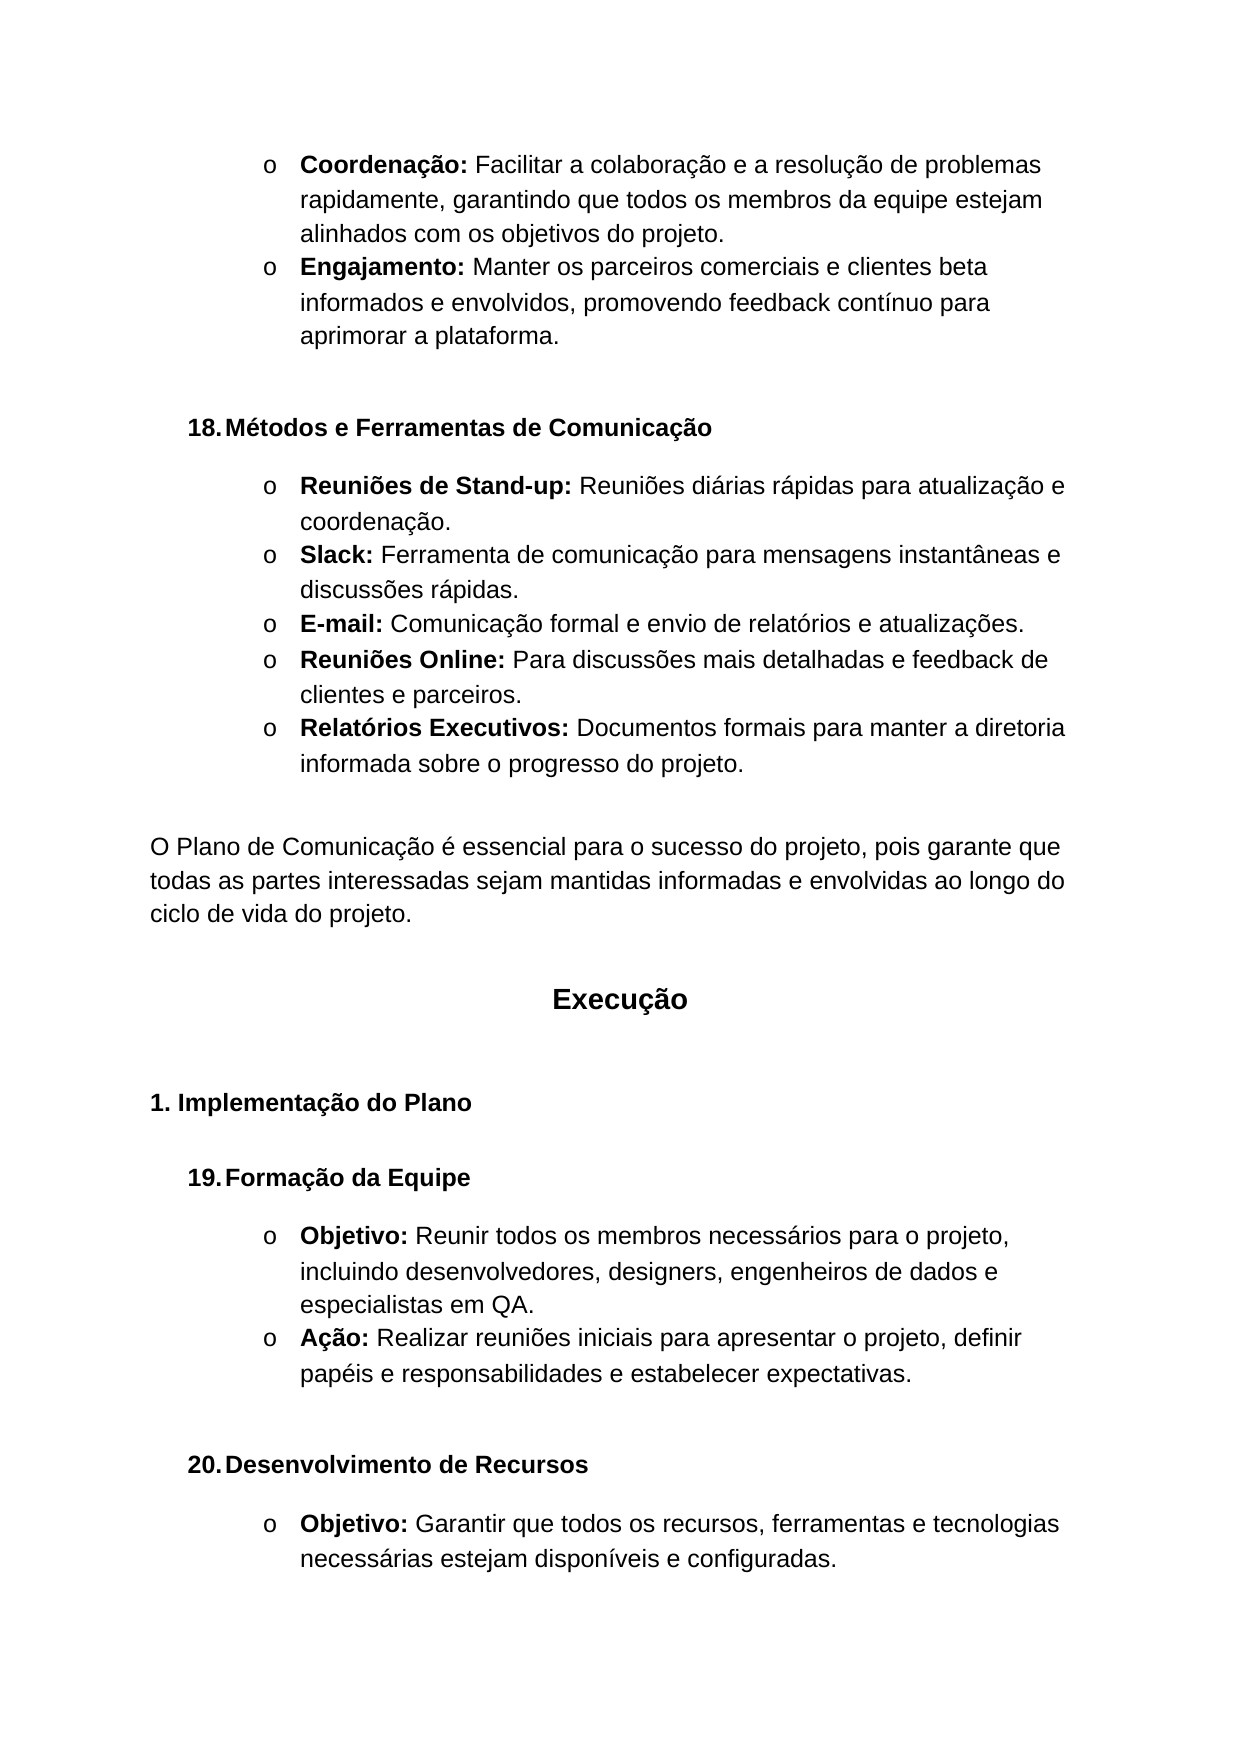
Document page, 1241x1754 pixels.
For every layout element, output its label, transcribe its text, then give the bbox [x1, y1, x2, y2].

list Reuniões Online: Para discussões mais detalhadas e feedback de clientes e parceiros. [262, 644, 1090, 709]
text Execução [150, 982, 1090, 1016]
list Desenvolvimento de Recursos [187, 1451, 1090, 1479]
list Ação: Realizar reuniões iniciais para apresentar o projeto, definir papéis e responsabilidades e estabelecer expectativas. [262, 1323, 1090, 1388]
list Coordenação: Facilitar a colaboração e a resolução de problemas rapidamente, garantindo que todos os membros da equipe estejam alinhados com os objetivos do projeto. [262, 150, 1090, 248]
text O Plano de Comunicação é essencial para o sucesso do projeto, pois garante que todas as partes interessadas sejam mantidas informadas e envolvidas ao longo do ciclo de vida do projeto. [150, 832, 1090, 928]
list Slack: Ferramenta de comunicação para mensagens instantâneas e discussões rápidas. [262, 540, 1090, 604]
list Objetivo: Garantir que todos os recursos, ferramentas e tecnologias necessárias estejam disponíveis e configuradas. [262, 1509, 1090, 1573]
list Objetivo: Reunir todos os membros necessários para o projeto, incluindo desenvolvedores, designers, engenheiros de dados e especialistas em QA. [262, 1221, 1090, 1319]
list E-mail: Comunicação formal e envio de relatórios e atualizações. [262, 609, 1090, 640]
list Métodos e Ferramentas de Comunicação [187, 413, 1090, 441]
list Reuniões de Stand-up: Reuniões diárias rápidas para atualização e coordenação. [262, 471, 1090, 535]
text 1. Implementação do Plano [150, 1088, 1090, 1117]
list Engajamento: Manter os parceiros comerciais e clientes beta informados e envolvidos, promovendo feedback contínuo para aprimorar a plataforma. [262, 252, 1090, 350]
list Formação da Equipe [187, 1163, 1090, 1192]
list Relatórios Executivos: Documentos formais para manter a diretoria informada sobre o progresso do projeto. [262, 713, 1090, 778]
